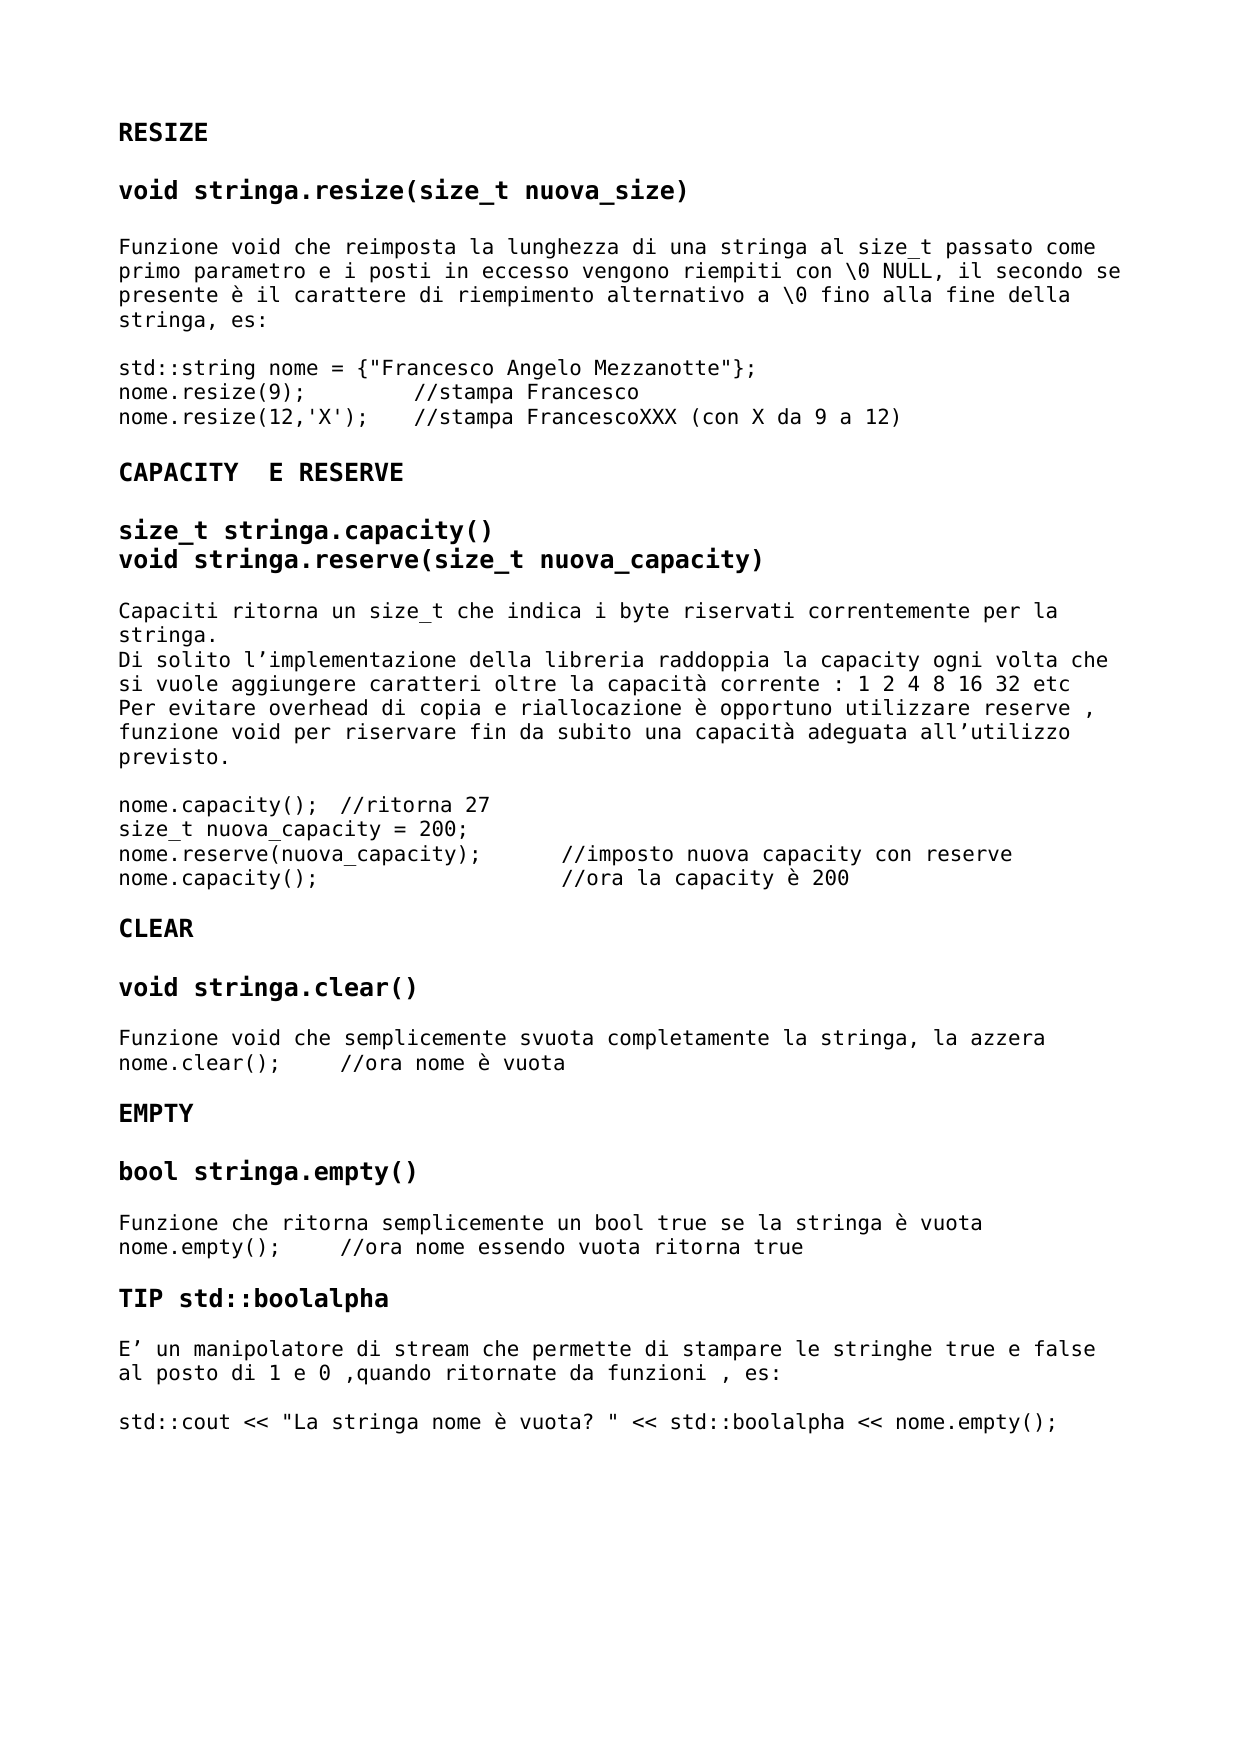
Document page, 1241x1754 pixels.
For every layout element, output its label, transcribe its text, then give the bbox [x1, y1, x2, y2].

text bool stringa.empty() [118, 1157, 1122, 1187]
text size_t stringa.capacity() [118, 516, 1122, 546]
text CLEAR [118, 914, 1122, 944]
text nome.resize(12,'X'); //stampa FrancescoXXX (con X da 9 a 12) [118, 405, 1122, 429]
text std::string nome = {"Francesco Angelo Mezzanotte"}; [118, 356, 1122, 380]
text nome.empty(); //ora nome essendo vuota ritorna true [118, 1235, 1122, 1259]
text nome.capacity(); //ora la capacity è 200 [118, 866, 1122, 890]
text Capaciti ritorna un size_t che indica i byte riservati correntemente per la stringa. [118, 599, 1122, 648]
text nome.capacity(); //ritorna 27 [118, 793, 1122, 817]
text nome.resize(9); //stampa Francesco [118, 380, 1122, 405]
text nome.reserve(nuova_capacity); //imposto nuova capacity con reserve [118, 842, 1122, 866]
text size_t nuova_capacity = 200; [118, 817, 1122, 842]
text E’ un manipolatore di stream che permette di stampare le stringhe true e false al posto di 1 e 0 ,quando ritornate da funzioni , es: [118, 1337, 1122, 1386]
text void stringa.reserve(size_t nuova_capacity) [118, 546, 1122, 575]
text Per evitare overhead di copia e riallocazione è opportuno utilizzare reserve , funzione void per riservare fin da subito una capacità adeguata all’utilizzo previsto. [118, 696, 1122, 769]
text Funzione void che reimposta la lunghezza di una stringa al size_t passato come primo parametro e i posti in eccesso vengono riempiti con \0 NULL, il secondo se presente è il carattere di riempimento alternativo a \0 fino alla fine della stringa, es: [118, 235, 1122, 332]
text Funzione che ritorna semplicemente un bool true se la stringa è vuota [118, 1211, 1122, 1235]
text Di solito l’implementazione della libreria raddoppia la capacity ogni volta che si vuole aggiungere caratteri oltre la capacità corrente : 1 2 4 8 16 32 etc [118, 648, 1122, 696]
text CAPACITY E RESERVE [118, 458, 1122, 487]
text void stringa.resize(size_t nuova_size) [118, 176, 1122, 206]
text std::cout << "La stringa nome è vuota? " << std::boolalpha << nome.empty(); [118, 1410, 1122, 1434]
text TIP std::boolalpha [118, 1284, 1122, 1313]
text Funzione void che semplicemente svuota completamente la stringa, la azzera [118, 1026, 1122, 1051]
text RESIZE [118, 118, 1122, 147]
text void stringa.clear() [118, 973, 1122, 1002]
text EMPTY [118, 1099, 1122, 1128]
text nome.clear(); //ora nome è vuota [118, 1051, 1122, 1075]
